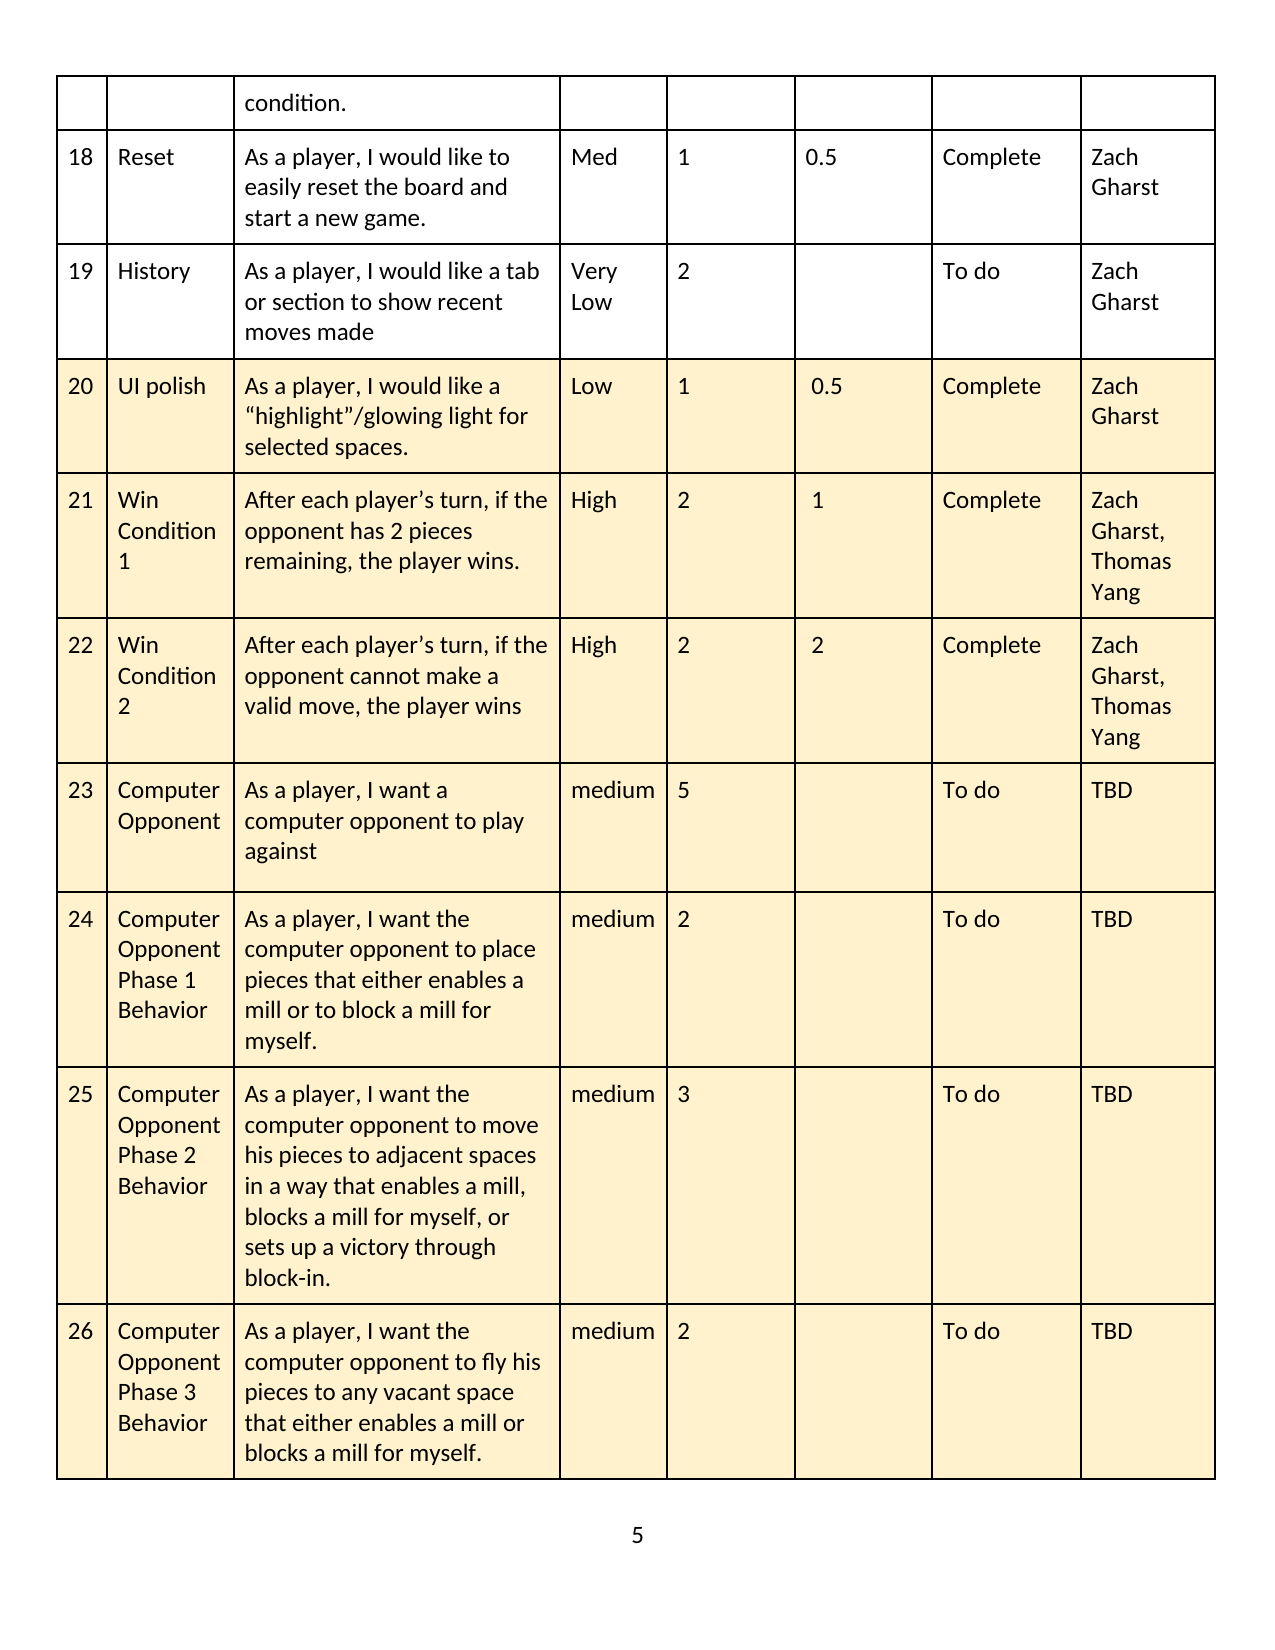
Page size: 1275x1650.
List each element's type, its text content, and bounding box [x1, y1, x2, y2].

table_cell [668, 77, 794, 128]
table_cell 0.5 [796, 131, 931, 243]
table_cell [58, 77, 106, 128]
table_cell [796, 1068, 931, 1303]
table_cell [796, 77, 931, 128]
table_cell To do [933, 764, 1080, 891]
table_cell History [108, 245, 233, 357]
table_cell 2 [668, 245, 794, 357]
table_cell [796, 245, 931, 357]
table_cell TBD [1082, 893, 1214, 1066]
table_cell medium [561, 764, 666, 891]
table_cell 19 [58, 245, 106, 357]
table_cell As a player, I would like to easily reset the board and start a new game. [235, 131, 559, 243]
table_cell 2 [668, 619, 794, 762]
table_cell Med [561, 131, 666, 243]
table_cell 20 [58, 360, 106, 472]
table_cell Complete [933, 131, 1080, 243]
table_cell After each player’s turn, if the opponent cannot make a valid move, the player wins [235, 619, 559, 762]
table_cell Zach Gharst, Thomas Yang [1082, 474, 1214, 617]
table_cell 2 [668, 893, 794, 1066]
table_cell 1 [668, 131, 794, 243]
table_cell [108, 77, 233, 128]
table_cell Computer Opponent [108, 764, 233, 891]
table_cell As a player, I want the computer opponent to fly his pieces to any vacant space that either enables a mill or blocks a mill for myself. [235, 1305, 559, 1478]
table_cell After each player’s turn, if the opponent has 2 pieces remaining, the player wins. [235, 474, 559, 617]
table_cell Complete [933, 360, 1080, 472]
table_cell 21 [58, 474, 106, 617]
table_cell To do [933, 893, 1080, 1066]
table_cell As a player, I would like a tab or section to show recent moves made [235, 245, 559, 357]
table_cell 18 [58, 131, 106, 243]
table_cell High [561, 474, 666, 617]
table_cell Low [561, 360, 666, 472]
table_cell 5 [668, 764, 794, 891]
table_cell Reset [108, 131, 233, 243]
table_cell To do [933, 245, 1080, 357]
table_cell [796, 764, 931, 891]
table_cell Zach Gharst [1082, 360, 1214, 472]
table_cell To do [933, 1305, 1080, 1478]
table_cell [561, 77, 666, 128]
table_cell As a player, I want a computer opponent to play against [235, 764, 559, 891]
table_cell 23 [58, 764, 106, 891]
table_cell TBD [1082, 1305, 1214, 1478]
table_cell Win Condition 2 [108, 619, 233, 762]
table_cell [796, 893, 931, 1066]
table_cell medium [561, 893, 666, 1066]
table_cell As a player, I would like a “highlight”/glowing light for selected spaces. [235, 360, 559, 472]
table_cell High [561, 619, 666, 762]
table_cell UI polish [108, 360, 233, 472]
table_cell Computer Opponent Phase 2 Behavior [108, 1068, 233, 1303]
table_cell 2 [668, 1305, 794, 1478]
table_cell 3 [668, 1068, 794, 1303]
table_cell 24 [58, 893, 106, 1066]
table_cell 1 [668, 360, 794, 472]
table_cell 22 [58, 619, 106, 762]
table_cell [1082, 77, 1214, 128]
table_cell Computer Opponent Phase 1 Behavior [108, 893, 233, 1066]
table_cell Complete [933, 474, 1080, 617]
table_cell condition. [235, 77, 559, 128]
table_cell Very Low [561, 245, 666, 357]
table_cell Zach Gharst [1082, 131, 1214, 243]
table_cell 2 [668, 474, 794, 617]
table_cell Computer Opponent Phase 3 Behavior [108, 1305, 233, 1478]
table_cell [933, 77, 1080, 128]
table_cell Complete [933, 619, 1080, 762]
table_cell medium [561, 1305, 666, 1478]
table_cell To do [933, 1068, 1080, 1303]
table_cell 1 [796, 474, 931, 617]
table_cell As a player, I want the computer opponent to place pieces that either enables a mill or to block a mill for myself. [235, 893, 559, 1066]
table_cell Zach Gharst, Thomas Yang [1082, 619, 1214, 762]
table_cell TBD [1082, 1068, 1214, 1303]
table_cell medium [561, 1068, 666, 1303]
table_cell 2 [796, 619, 931, 762]
table_cell TBD [1082, 764, 1214, 891]
table_cell As a player, I want the computer opponent to move his pieces to adjacent spaces in a way that enables a mill, blocks a mill for myself, or sets up a victory through block-in. [235, 1068, 559, 1303]
table_cell [796, 1305, 931, 1478]
table_cell Zach Gharst [1082, 245, 1214, 357]
table_cell 25 [58, 1068, 106, 1303]
table_cell Win Condition 1 [108, 474, 233, 617]
table_cell 0.5 [796, 360, 931, 472]
table_cell 26 [58, 1305, 106, 1478]
